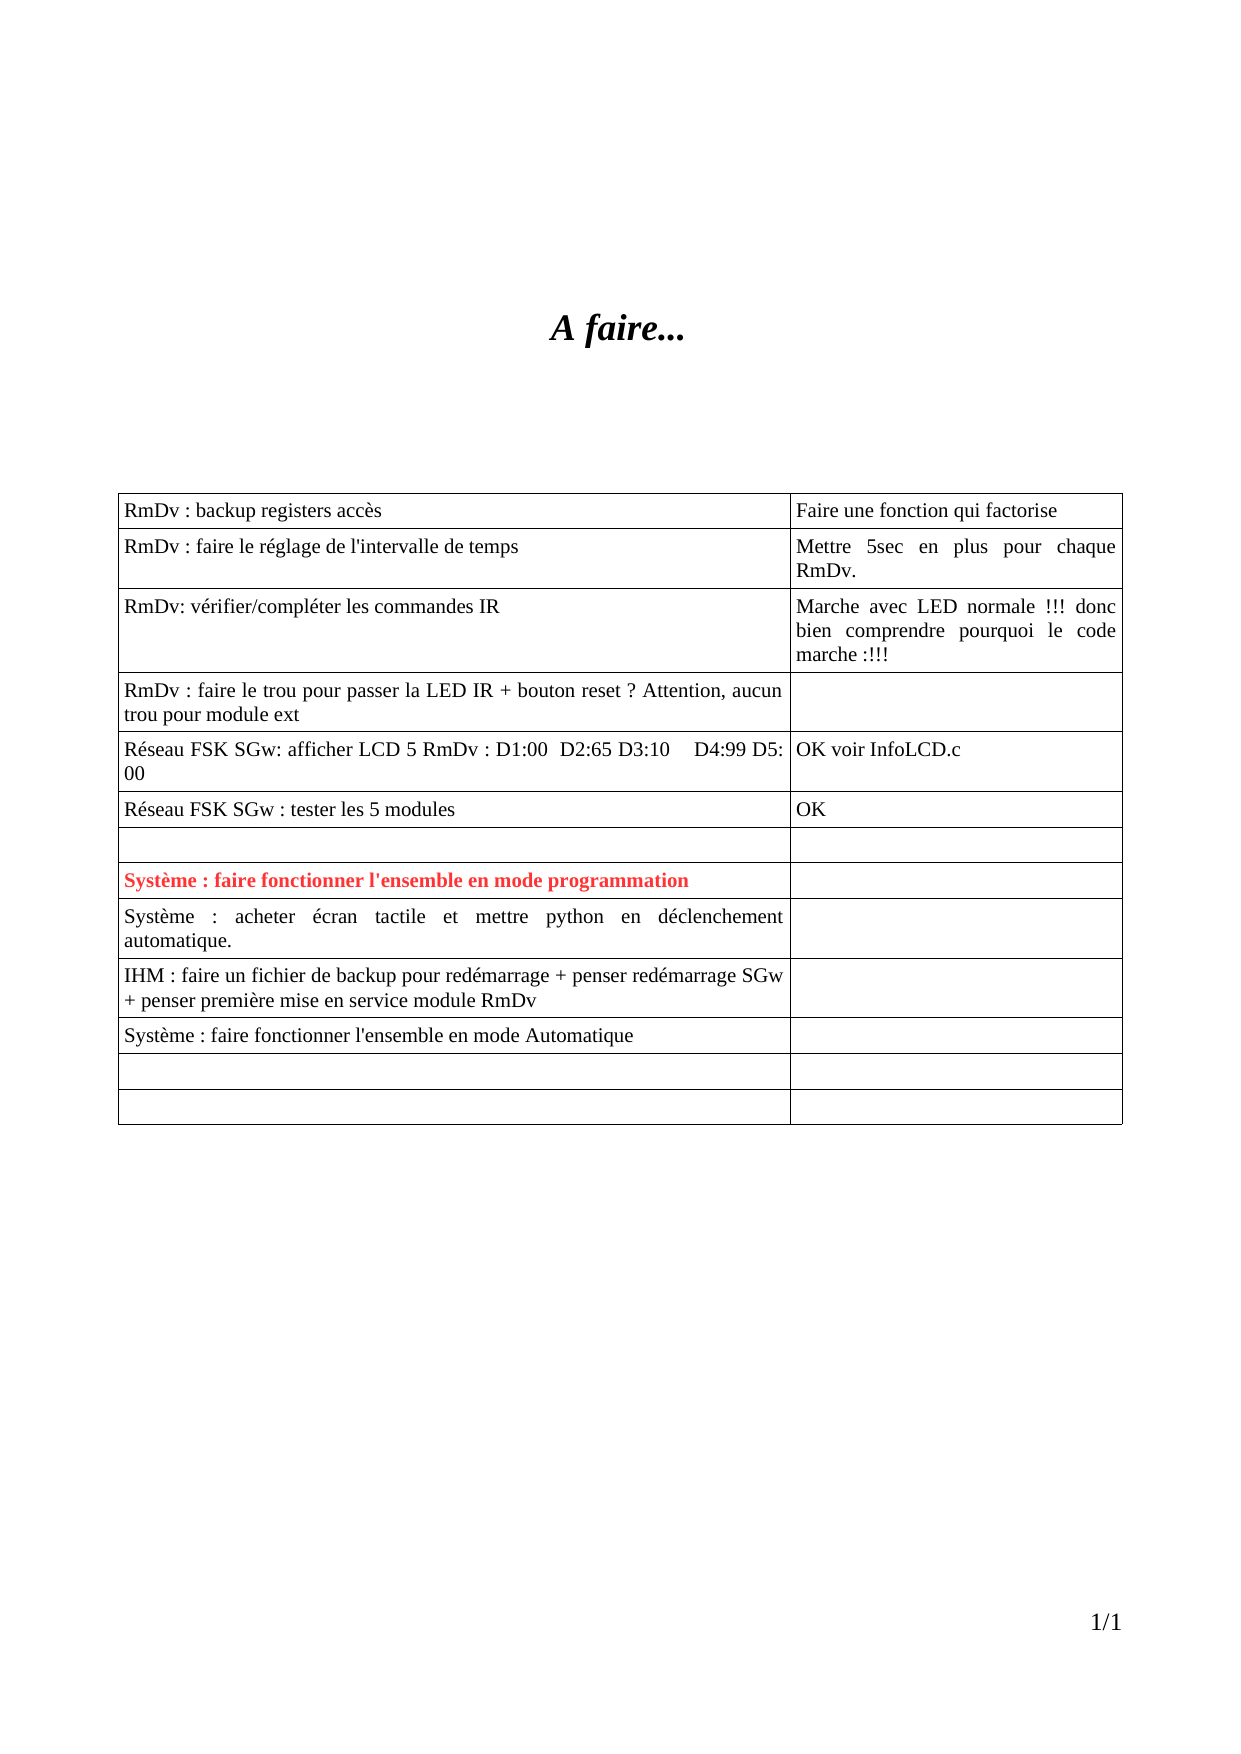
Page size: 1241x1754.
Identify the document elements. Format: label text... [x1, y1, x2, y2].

table_header Faire une fonction qui factorise [791, 494, 1122, 528]
table_cell IHM : faire un fichier de backup pour redémarrage + penser redémarrage SGw + penser première mise en service module RmDv [119, 959, 790, 1017]
table_cell [791, 863, 1122, 898]
table_header RmDv : backup registers accès [119, 494, 790, 528]
table_cell OK voir InfoLCD.c [791, 732, 1122, 791]
table_cell [791, 899, 1122, 958]
table_cell Système : faire fonctionner l'ensemble en mode programmation [119, 863, 790, 898]
table_cell Réseau FSK SGw : tester les 5 modules [119, 792, 790, 827]
table_cell Système : acheter écran tactile et mettre python en déclenchement automatique. [119, 899, 790, 958]
table_cell [791, 828, 1122, 862]
table_cell Mettre 5sec en plus pour chaque RmDv. [791, 529, 1122, 588]
table_cell [791, 1018, 1122, 1053]
table_cell [119, 1054, 790, 1089]
table_cell Marche avec LED normale !!! donc bien comprendre pourquoi le code marche :!!! [791, 589, 1122, 672]
table_cell OK [791, 792, 1122, 827]
table_cell RmDv : faire le réglage de l'intervalle de temps [119, 529, 790, 588]
table_cell RmDv: vérifier/compléter les commandes IR [119, 589, 790, 672]
table_cell [119, 1090, 790, 1124]
table_cell [791, 1054, 1122, 1089]
table_cell Réseau FSK SGw: afficher LCD 5 RmDv : D1:00 D2:65 D3:10 D4:99 D5: 00 [119, 732, 790, 791]
table_cell [791, 959, 1122, 1017]
text A faire... [118, 306, 1122, 349]
table_cell [791, 1090, 1122, 1124]
table_cell Système : faire fonctionner l'ensemble en mode Automatique [119, 1018, 790, 1053]
table_cell [791, 673, 1122, 731]
table_cell [119, 828, 790, 862]
table_cell RmDv : faire le trou pour passer la LED IR + bouton reset ? Attention, aucun trou pour module ext [119, 673, 790, 731]
